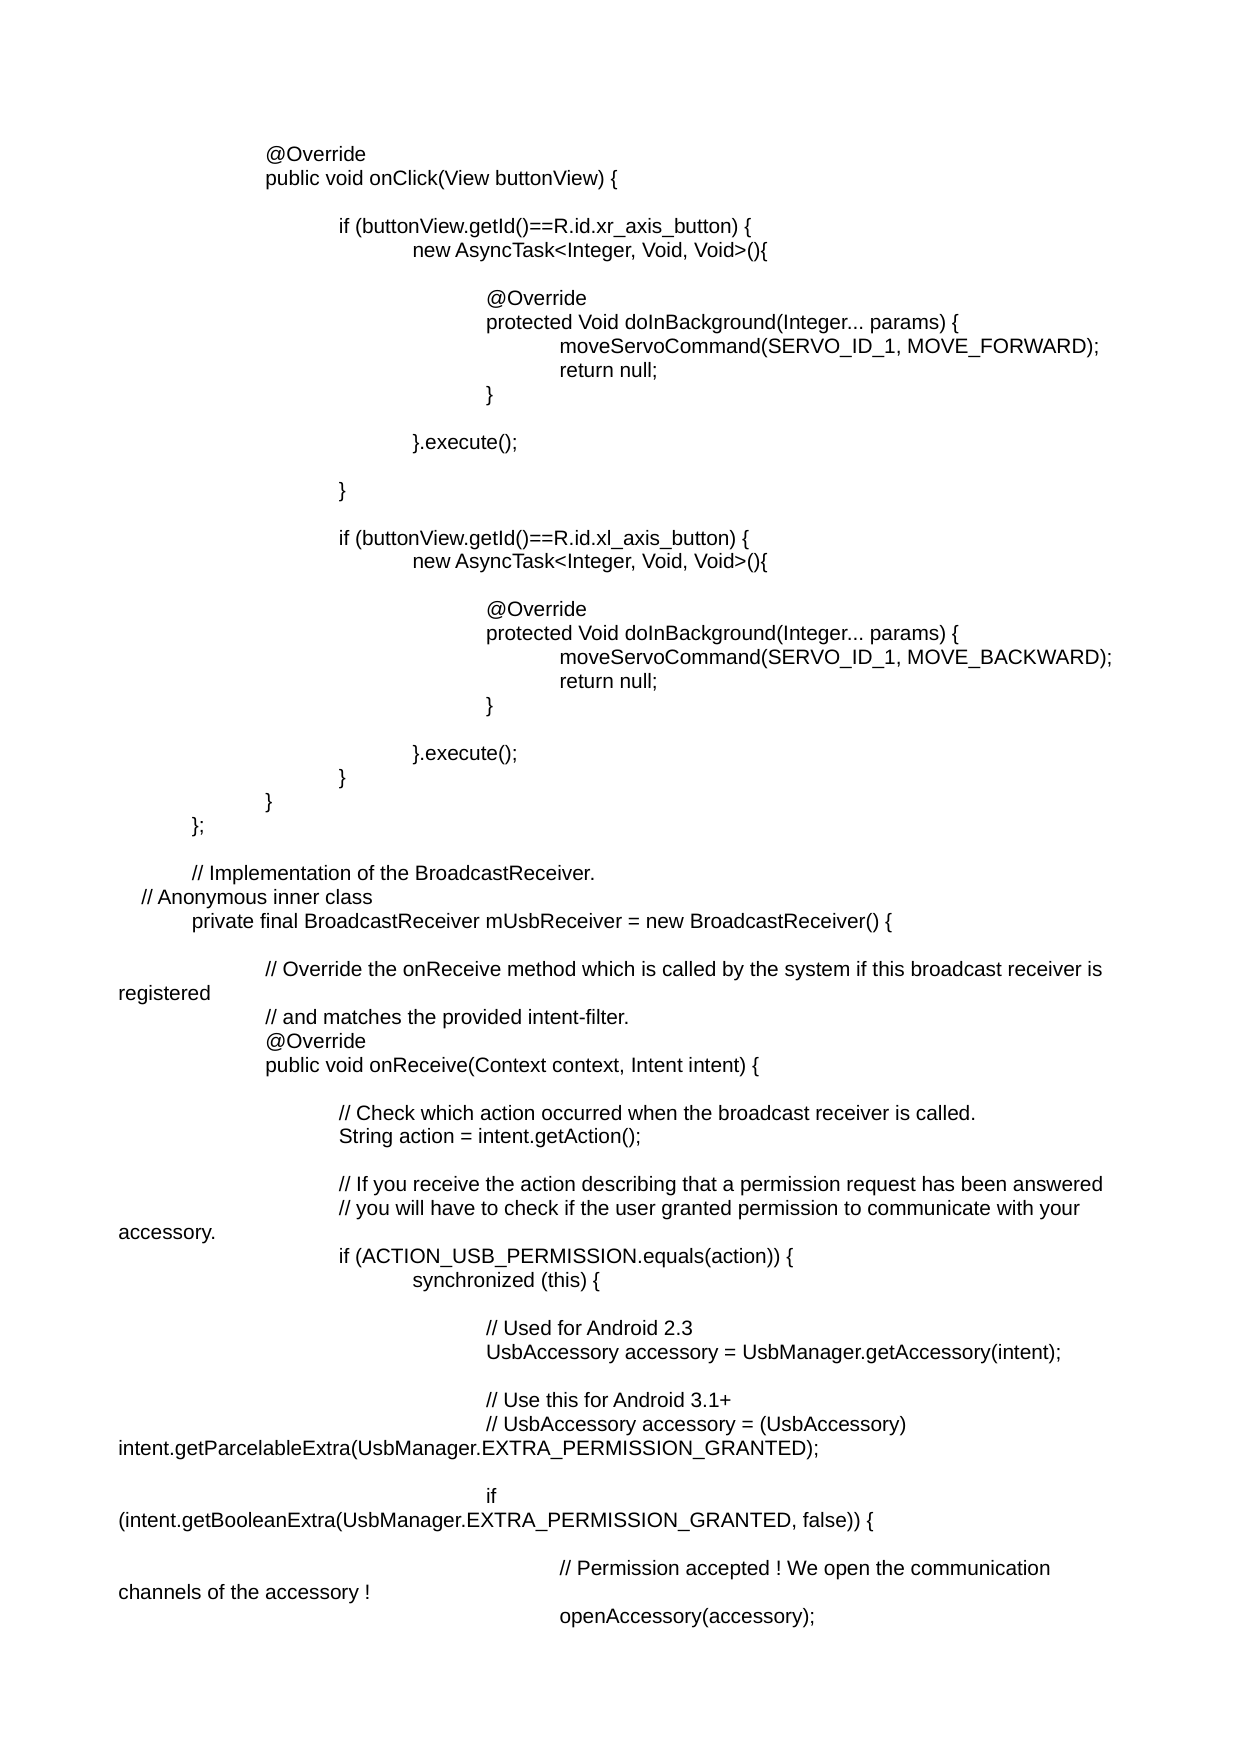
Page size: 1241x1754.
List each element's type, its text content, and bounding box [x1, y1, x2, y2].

text openAccessory(accessory); [118, 1603, 1122, 1627]
text } [118, 382, 1122, 406]
text // Used for Android 2.3 [118, 1316, 1122, 1340]
text protected Void doInBackground(Integer... params) { [118, 621, 1122, 645]
text String action = intent.getAction(); [118, 1124, 1122, 1148]
text public void onClick(View buttonView) { [118, 166, 1122, 190]
text // Permission accepted ! We open the communication channels of the accessory ! [118, 1556, 1122, 1603]
text // you will have to check if the user granted permission to communicate with your accessory. [118, 1196, 1122, 1244]
text } [118, 789, 1122, 813]
text }; [118, 813, 1122, 837]
text @Override [118, 286, 1122, 310]
text moveServoCommand(SERVO_ID_1, MOVE_BACKWARD); [118, 645, 1122, 669]
text // Anonymous inner class [118, 885, 1122, 909]
text if (ACTION_USB_PERMISSION.equals(action)) { [118, 1244, 1122, 1268]
text public void onReceive(Context context, Intent intent) { [118, 1052, 1122, 1076]
text new AsyncTask<Integer, Void, Void>(){ [118, 549, 1122, 573]
text // UsbAccessory accessory = (UsbAccessory) intent.getParcelableExtra(UsbManager.EXTRA_PERMISSION_GRANTED); [118, 1412, 1122, 1460]
text if (buttonView.getId()==R.id.xr_axis_button) { [118, 214, 1122, 238]
text } [118, 693, 1122, 717]
text // Override the onReceive method which is called by the system if this broadcast receiver is registered [118, 957, 1122, 1004]
text protected Void doInBackground(Integer... params) { [118, 310, 1122, 334]
text if (buttonView.getId()==R.id.xl_axis_button) { [118, 525, 1122, 549]
text // Use this for Android 3.1+ [118, 1388, 1122, 1412]
text moveServoCommand(SERVO_ID_1, MOVE_FORWARD); [118, 334, 1122, 358]
text @Override [118, 597, 1122, 621]
text } [118, 477, 1122, 501]
text return null; [118, 669, 1122, 693]
text UsbAccessory accessory = UsbManager.getAccessory(intent); [118, 1340, 1122, 1364]
text @Override [118, 142, 1122, 166]
text new AsyncTask<Integer, Void, Void>(){ [118, 238, 1122, 262]
text private final BroadcastReceiver mUsbReceiver = new BroadcastReceiver() { [118, 909, 1122, 933]
text return null; [118, 358, 1122, 382]
text if (intent.getBooleanExtra(UsbManager.EXTRA_PERMISSION_GRANTED, false)) { [118, 1484, 1122, 1532]
text @Override [118, 1028, 1122, 1052]
text // If you receive the action describing that a permission request has been answered [118, 1172, 1122, 1196]
text }.execute(); [118, 429, 1122, 453]
text } [118, 765, 1122, 789]
text }.execute(); [118, 741, 1122, 765]
text // and matches the provided intent-filter. [118, 1004, 1122, 1028]
text // Check which action occurred when the broadcast receiver is called. [118, 1100, 1122, 1124]
text // Implementation of the BroadcastReceiver. [118, 861, 1122, 885]
text synchronized (this) { [118, 1268, 1122, 1292]
